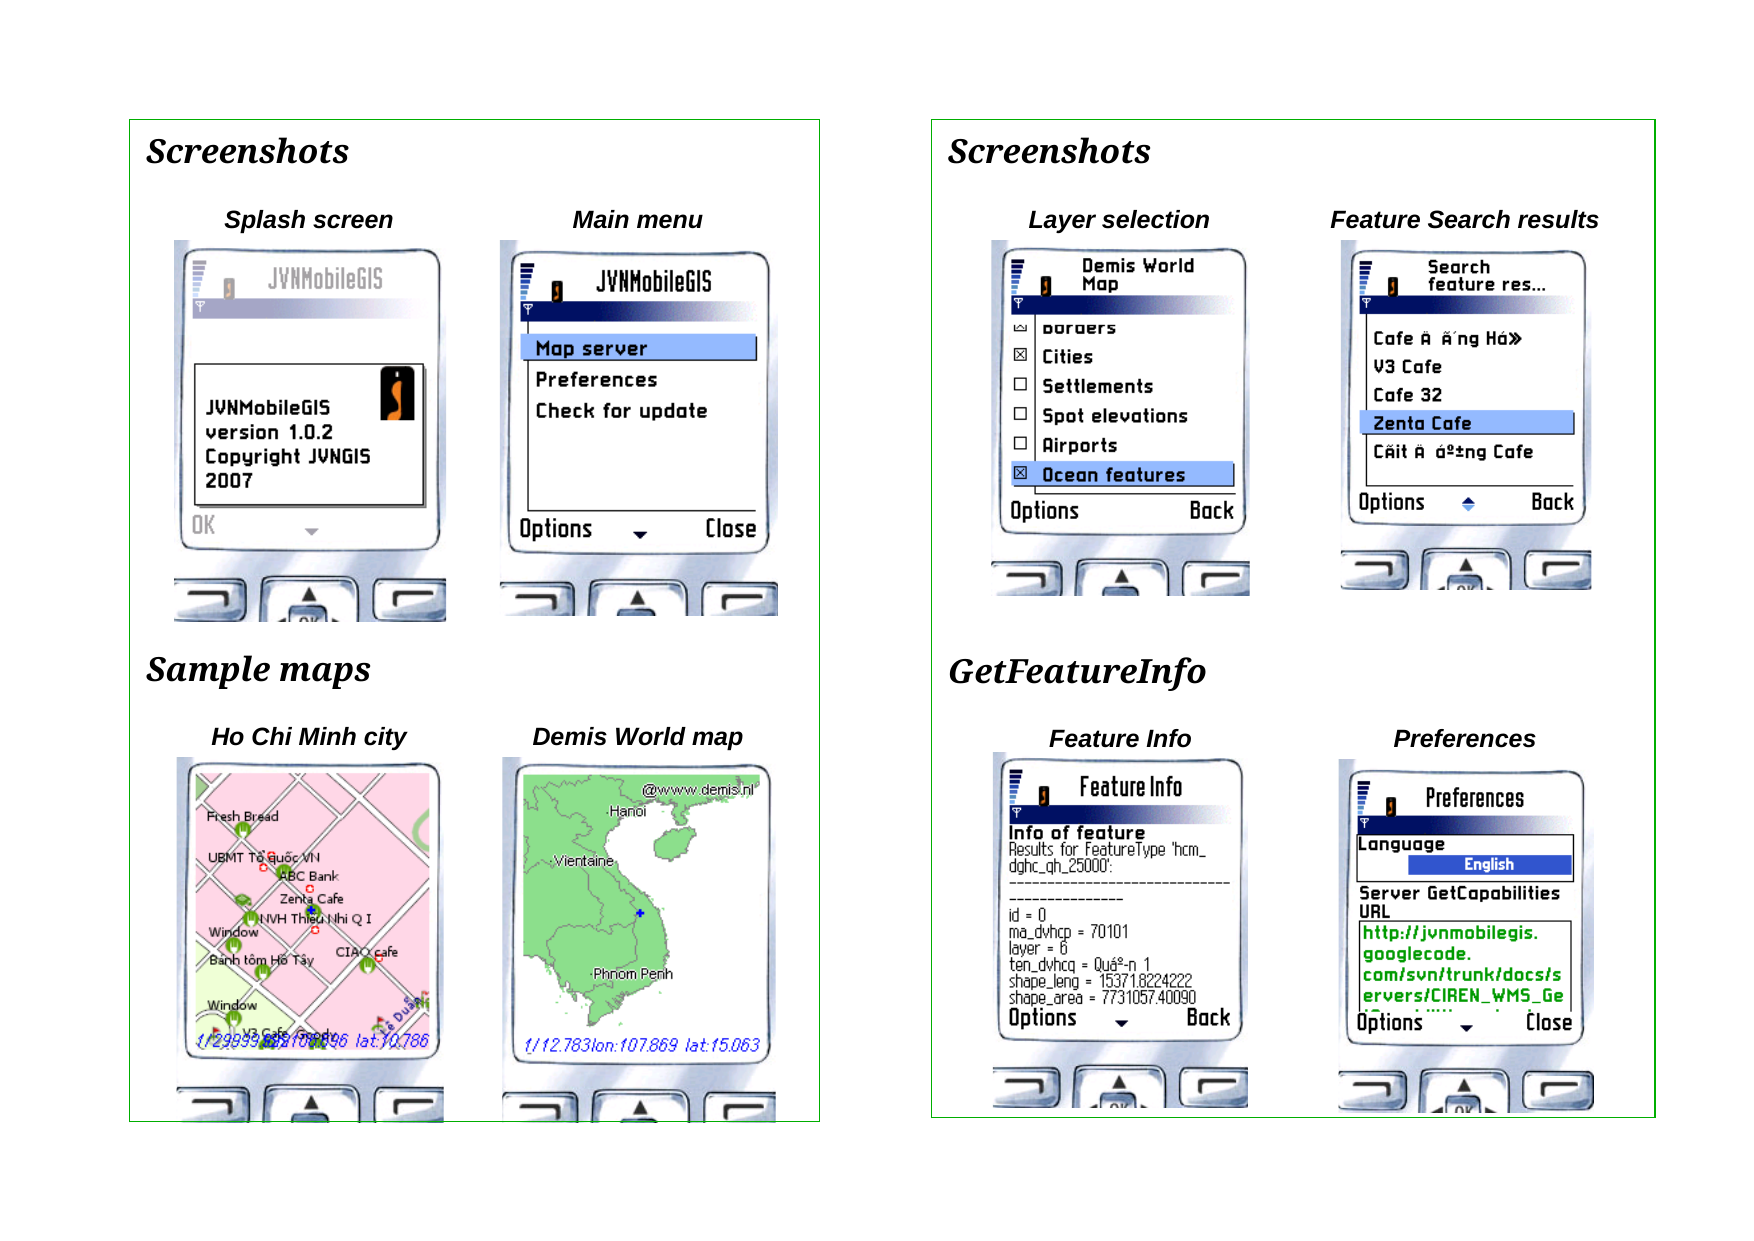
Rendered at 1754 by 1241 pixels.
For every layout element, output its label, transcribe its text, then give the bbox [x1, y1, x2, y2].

table_header Ho Chi Minh city [146, 697, 474, 1121]
table_header Main menu [475, 180, 803, 621]
table_header Splash screen [146, 180, 474, 621]
picture [176, 757, 444, 1121]
table_header Demis World map [475, 697, 803, 1121]
subtitle Screenshots [948, 128, 1639, 174]
table_header Layer selection [948, 180, 1293, 596]
picture [499, 240, 778, 616]
table_header Preferences [1293, 699, 1639, 1114]
picture [991, 240, 1250, 596]
picture [174, 240, 447, 622]
picture [1340, 240, 1592, 590]
subtitle Sample maps [146, 645, 803, 691]
picture [502, 757, 776, 1121]
subtitle Screenshots [146, 128, 803, 174]
table_header Feature Search results [1293, 180, 1639, 596]
table_header Feature Info [948, 699, 1293, 1114]
picture [1338, 759, 1594, 1113]
picture [992, 752, 1248, 1108]
subtitle GetFeatureInfo [948, 647, 1639, 693]
